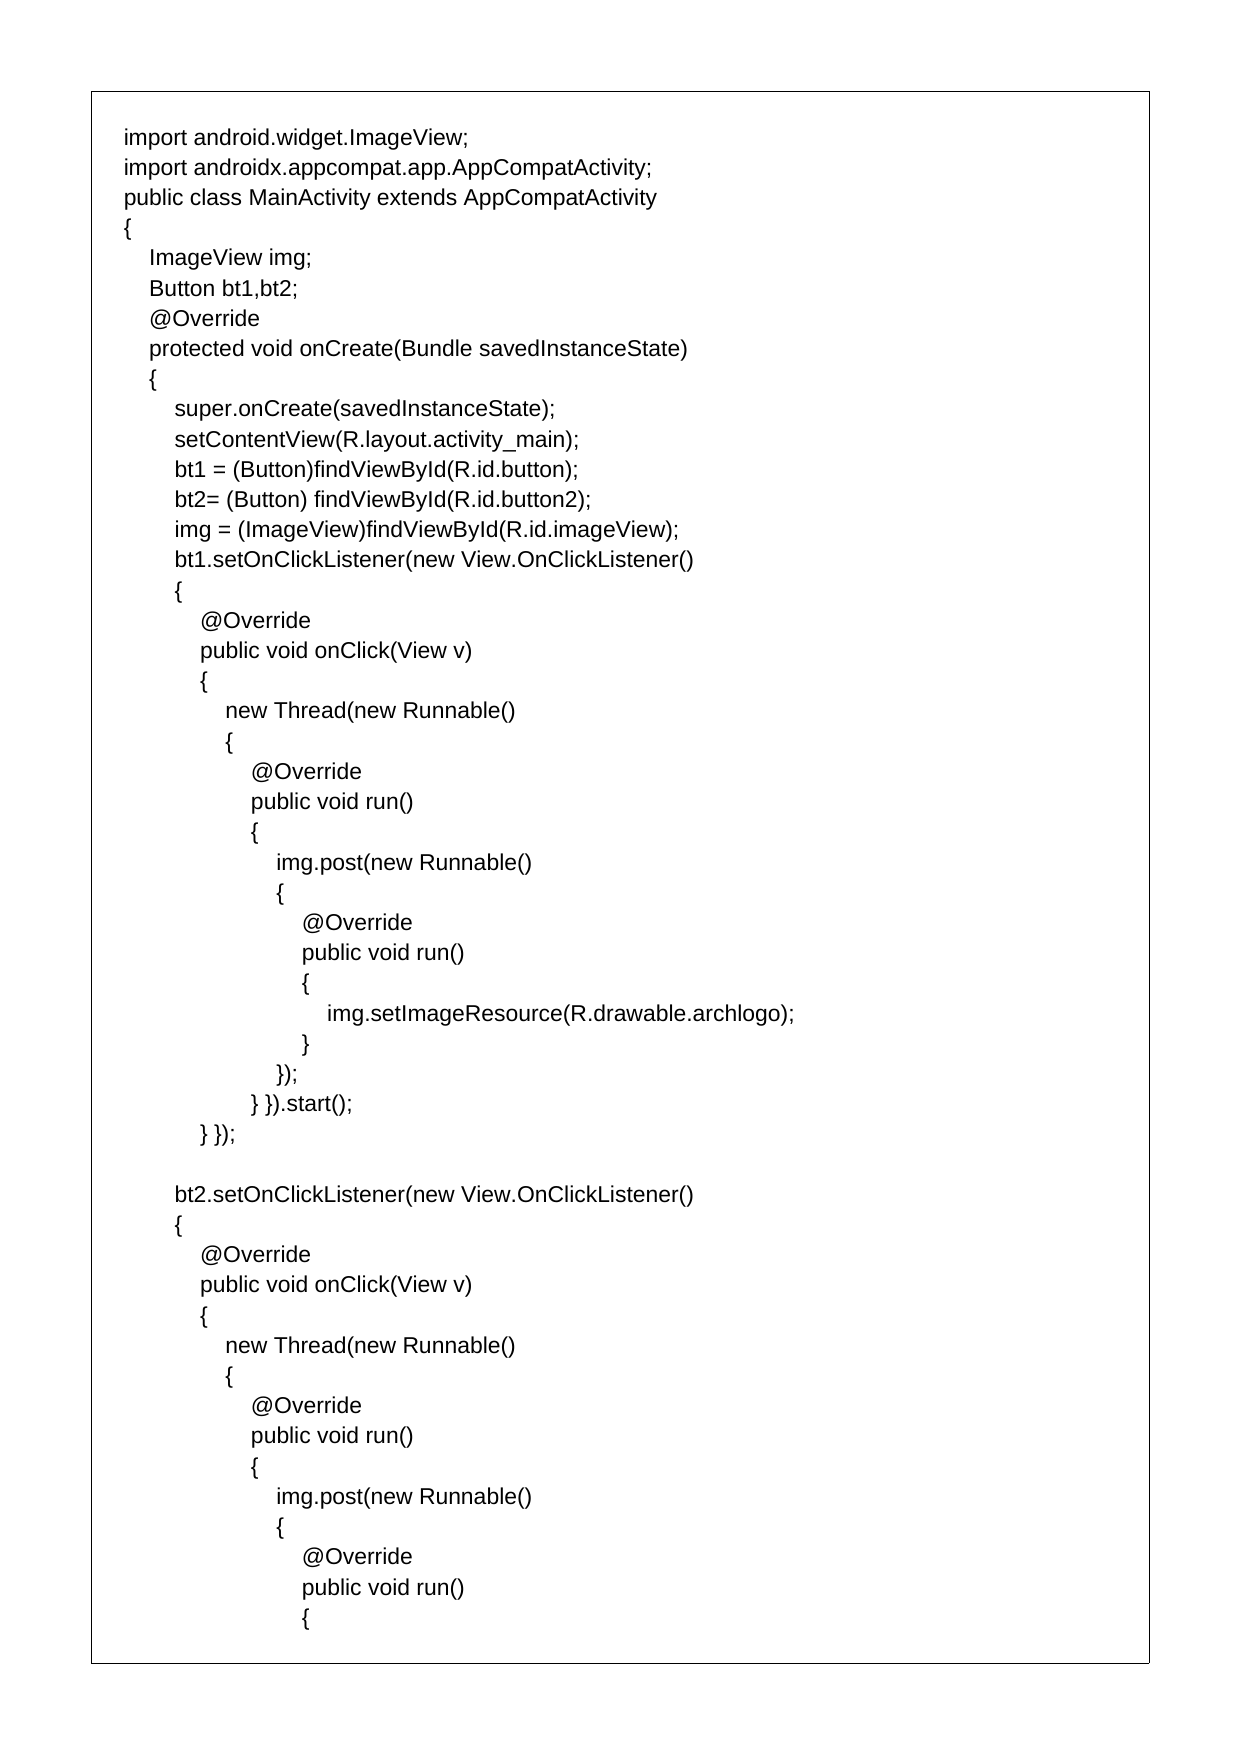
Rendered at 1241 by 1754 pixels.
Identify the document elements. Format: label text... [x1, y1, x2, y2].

text bt1 = (Button)findViewById(R.id.button); [123, 456, 1117, 482]
text @Override [123, 1241, 1117, 1268]
text { [123, 365, 1117, 392]
text { [123, 1362, 1117, 1388]
text @Override [123, 1543, 1117, 1570]
text { [123, 1513, 1117, 1539]
text setContentView(R.layout.activity_main); [123, 426, 1117, 452]
text new Thread(new Runnable() [123, 1332, 1117, 1358]
text { [123, 577, 1117, 603]
text img.setImageResource(R.drawable.archlogo); [123, 999, 1117, 1026]
text public void onClick(View v) [123, 1271, 1117, 1298]
text { [123, 1211, 1117, 1237]
text bt2.setOnClickListener(new View.OnClickListener() [123, 1181, 1117, 1207]
text public void onClick(View v) [123, 637, 1117, 663]
text img = (ImageView)findViewById(R.id.imageView); [123, 516, 1117, 543]
text import android.widget.ImageView; [123, 123, 1117, 150]
text public class MainActivity extends AppCompatActivity [123, 184, 1117, 210]
text Button bt1,bt2; [123, 274, 1117, 301]
text public void run() [123, 939, 1117, 966]
text bt1.setOnClickListener(new View.OnClickListener() [123, 546, 1117, 573]
text @Override [123, 1392, 1117, 1419]
text protected void onCreate(Bundle savedInstanceState) [123, 335, 1117, 361]
text { [123, 214, 1117, 241]
text ImageView img; [123, 244, 1117, 271]
text } }); [123, 1120, 1117, 1147]
text bt2= (Button) findViewById(R.id.button2); [123, 486, 1117, 512]
text { [123, 969, 1117, 996]
text { [123, 879, 1117, 905]
text { [123, 667, 1117, 694]
text @Override [123, 607, 1117, 633]
text { [123, 818, 1117, 845]
text { [123, 1604, 1117, 1630]
text public void run() [123, 1573, 1117, 1600]
text img.post(new Runnable() [123, 1483, 1117, 1509]
text { [123, 1453, 1117, 1479]
text new Thread(new Runnable() [123, 697, 1117, 724]
text public void run() [123, 788, 1117, 814]
text }); [123, 1060, 1117, 1086]
text super.onCreate(savedInstanceState); [123, 395, 1117, 422]
text { [123, 1302, 1117, 1328]
text { [123, 728, 1117, 754]
text import androidx.appcompat.app.AppCompatActivity; [123, 154, 1117, 180]
text public void run() [123, 1422, 1117, 1449]
text @Override [123, 909, 1117, 935]
text img.post(new Runnable() [123, 848, 1117, 875]
text } }).start(); [123, 1090, 1117, 1117]
text @Override [123, 758, 1117, 784]
text @Override [123, 305, 1117, 331]
text } [123, 1030, 1117, 1056]
